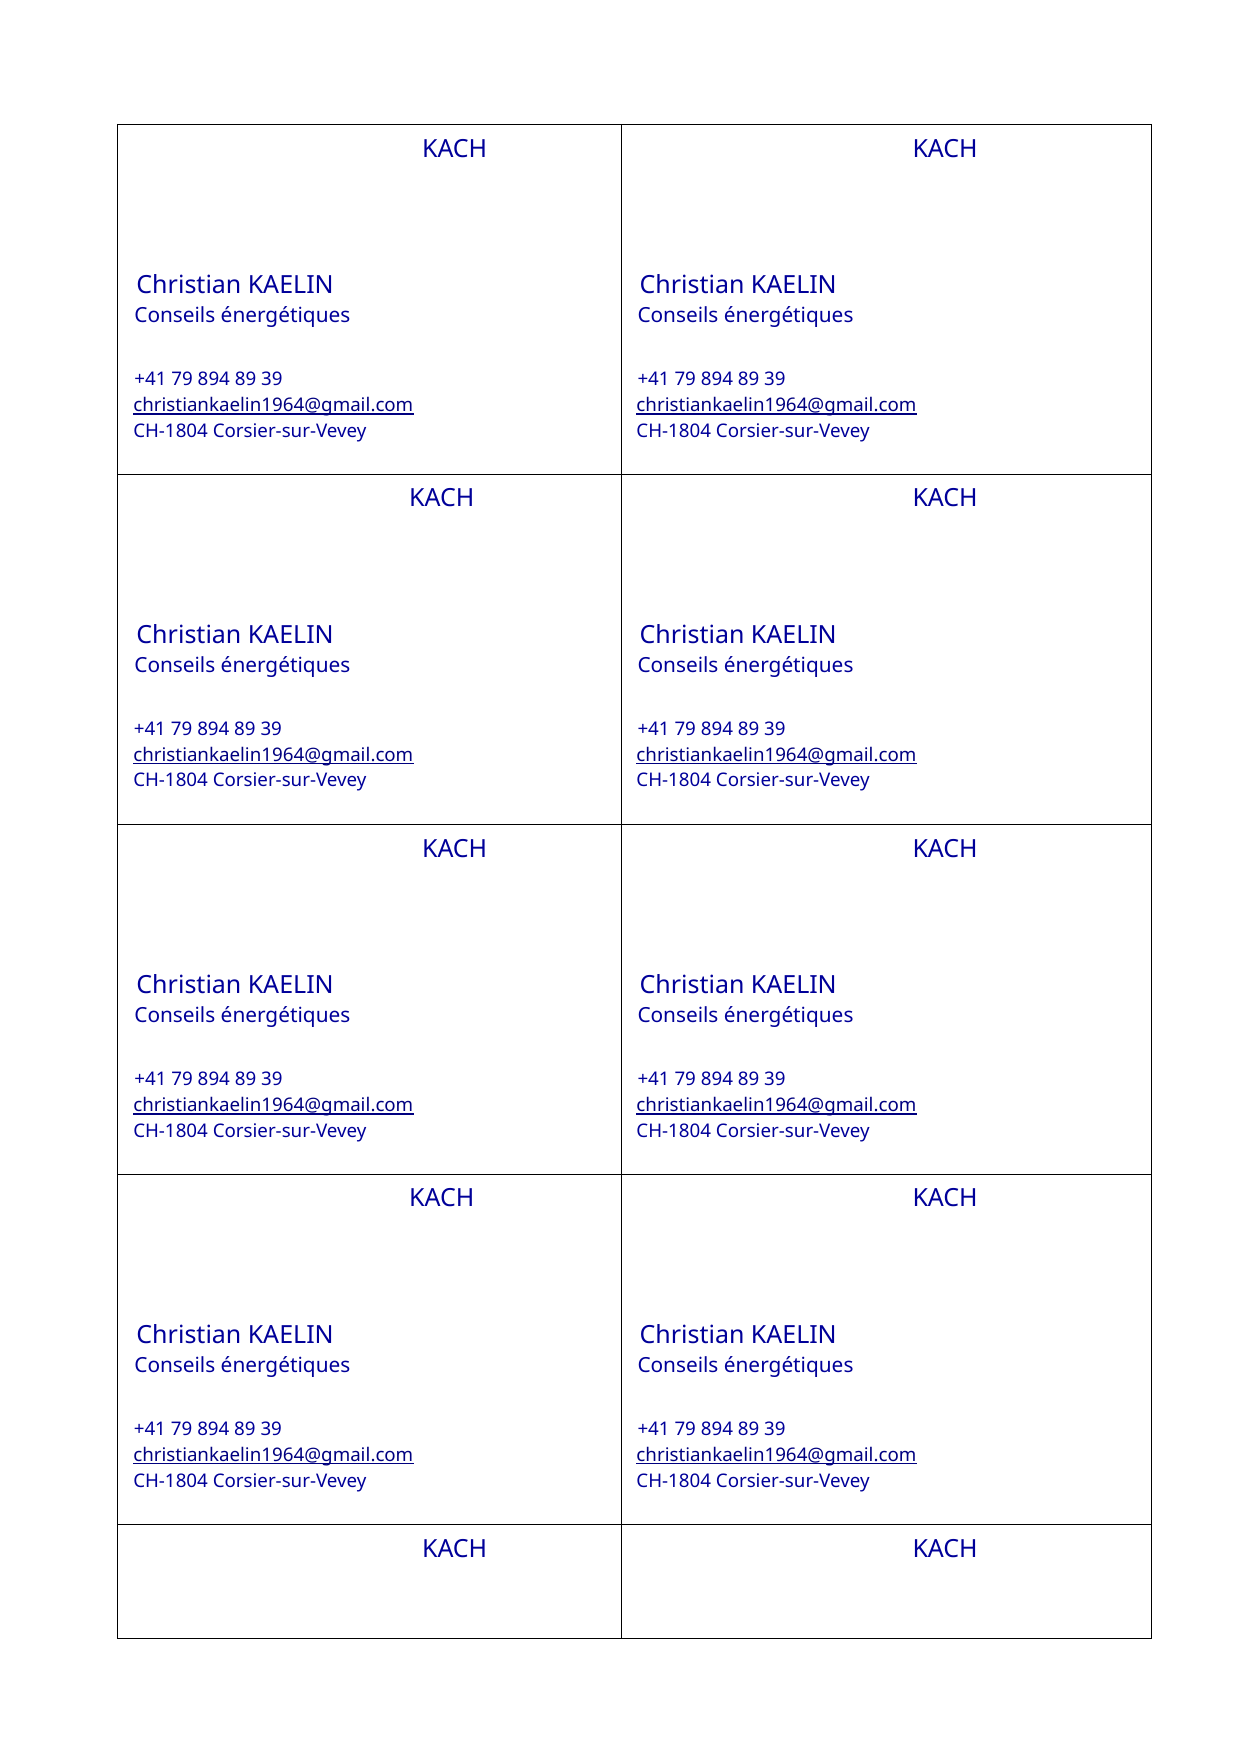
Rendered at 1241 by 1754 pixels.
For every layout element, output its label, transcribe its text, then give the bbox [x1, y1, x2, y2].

table_header KACH [118, 1525, 621, 1638]
table_header KACH Christian KAELIN Conseils énergétiques +41 79 894 89 39 christiankaelin1964@gmail.com CH-1804 Corsier-sur-Vevey [118, 825, 621, 1174]
table_header KACH Christian KAELIN Conseils énergétiques +41 79 894 89 39 christiankaelin1964@gmail.com CH-1804 Corsier-sur-Vevey [622, 125, 1151, 474]
table_cell KACH Christian KAELIN Conseils énergétiques +41 79 894 89 39 christiankaelin1964@gmail.com CH-1804 Corsier-sur-Vevey [622, 475, 1151, 823]
table_cell KACH Christian KAELIN Conseils énergétiques +41 79 894 89 39 christiankaelin1964@gmail.com CH-1804 Corsier-sur-Vevey [622, 1175, 1151, 1524]
table_cell KACH Christian KAELIN Conseils énergétiques +41 79 894 89 39 christiankaelin1964@gmail.com CH-1804 Corsier-sur-Vevey [118, 475, 621, 823]
table_cell KACH Christian KAELIN Conseils énergétiques +41 79 894 89 39 christiankaelin1964@gmail.com CH-1804 Corsier-sur-Vevey [118, 1175, 621, 1524]
table_header KACH Christian KAELIN Conseils énergétiques +41 79 894 89 39 christiankaelin1964@gmail.com CH-1804 Corsier-sur-Vevey [622, 825, 1151, 1174]
table_header KACH [622, 1525, 1151, 1638]
table_header KACH Christian KAELIN Conseils énergétiques +41 79 894 89 39 christiankaelin1964@gmail.com CH-1804 Corsier-sur-Vevey [118, 125, 621, 474]
